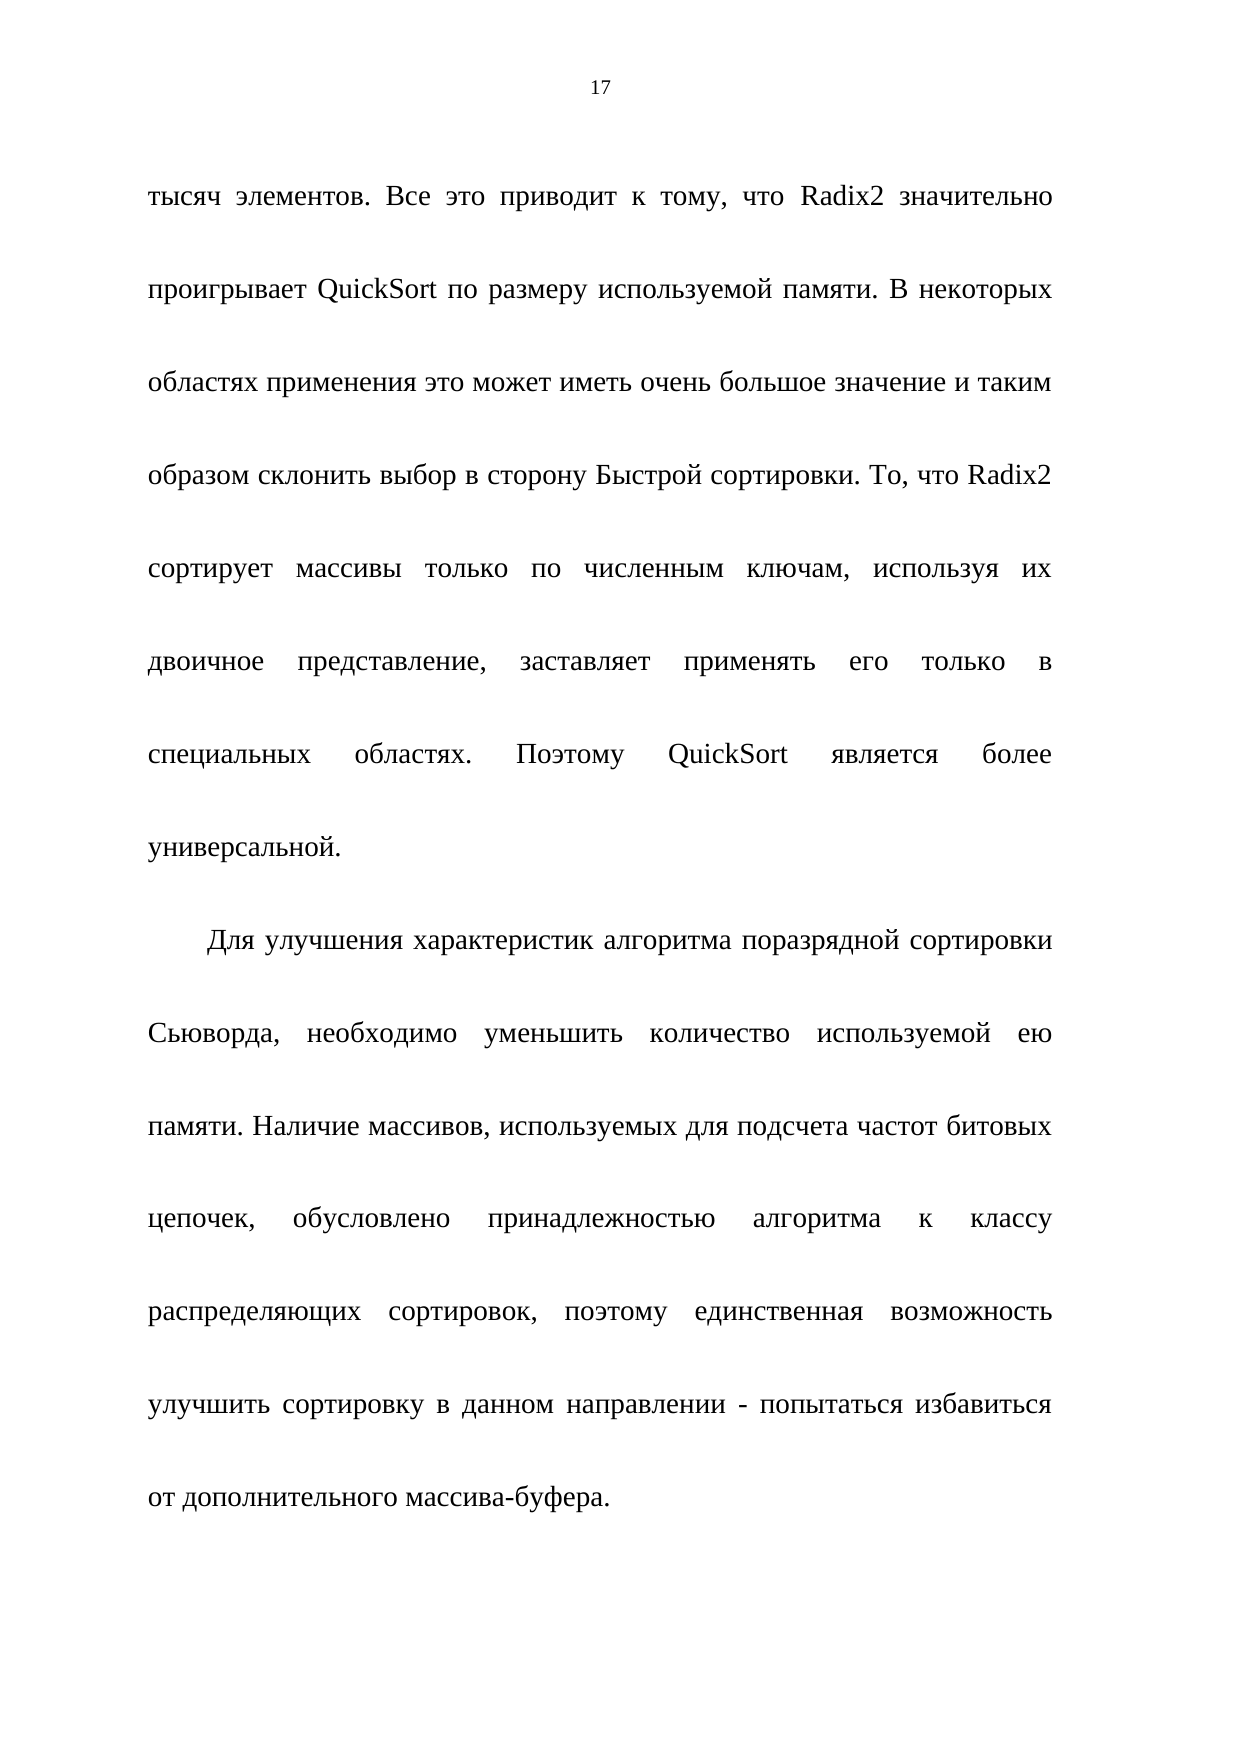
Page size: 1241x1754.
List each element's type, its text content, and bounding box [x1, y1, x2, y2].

text тысяч элементов. Все это приводит к тому, что Radix2 значительно проигрывает QuickSort по размеру используемой памяти. В некоторых областях применения это может иметь очень большое значение и таким образом склонить выбор в сторону Быстрой сортировки. То, что Radix2 сортирует массивы только по численным ключам, используя их двоичное представление, заставляет применять его только в специальных областях. Поэтому QuickSort является более универсальной. [148, 150, 1053, 862]
text Для улучшения характеристик алгоритма поразрядной сортировки Сьюворда, необходимо уменьшить количество используемой ею памяти. Наличие массивов, используемых для подсчета частот битовых цепочек, обусловлено принадлежностью алгоритма к классу распределяющих сортировок, поэтому единственная возможность улучшить сортировку в данном направлении - попытаться избавиться от дополнительного массива-буфера. [148, 893, 1053, 1513]
